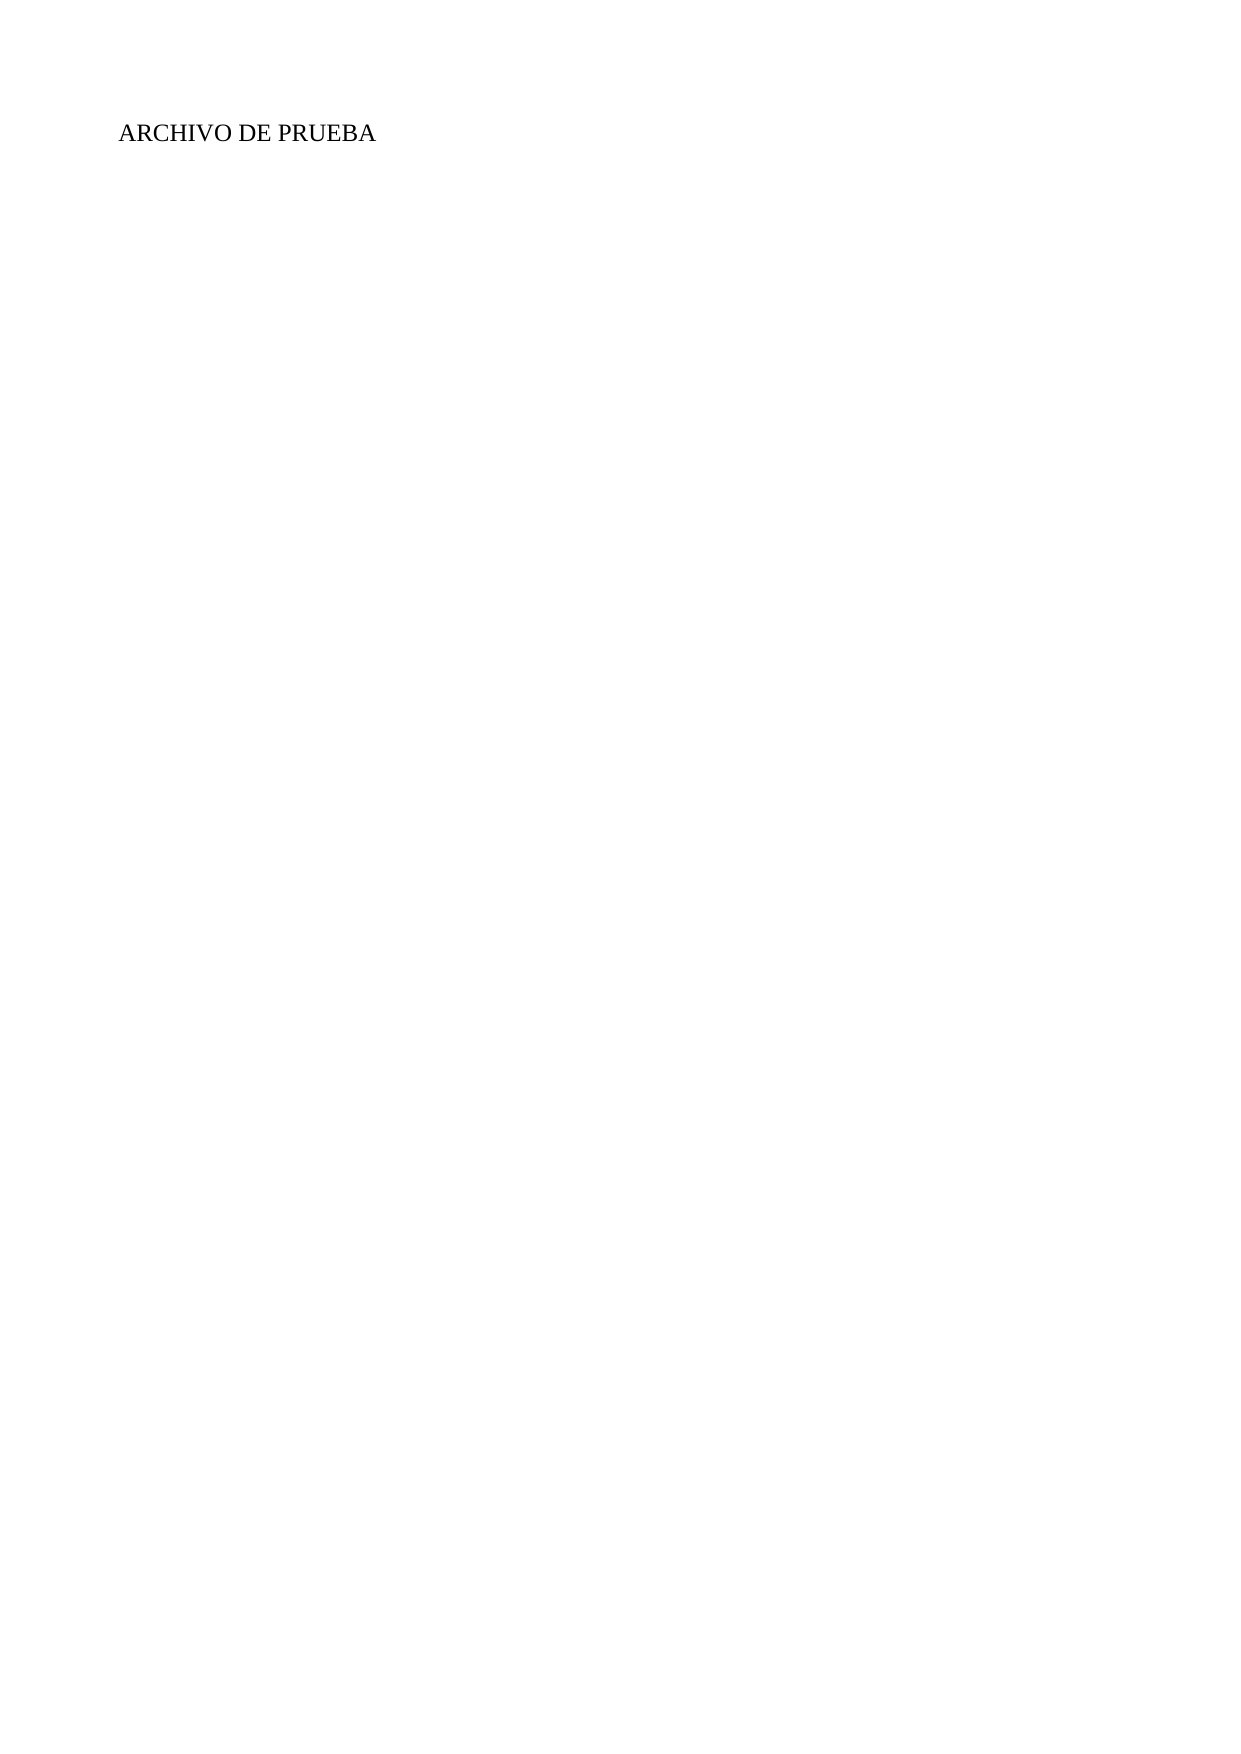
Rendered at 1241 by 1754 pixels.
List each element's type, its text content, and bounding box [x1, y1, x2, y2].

text ARCHIVO DE PRUEBA [118, 118, 1122, 147]
